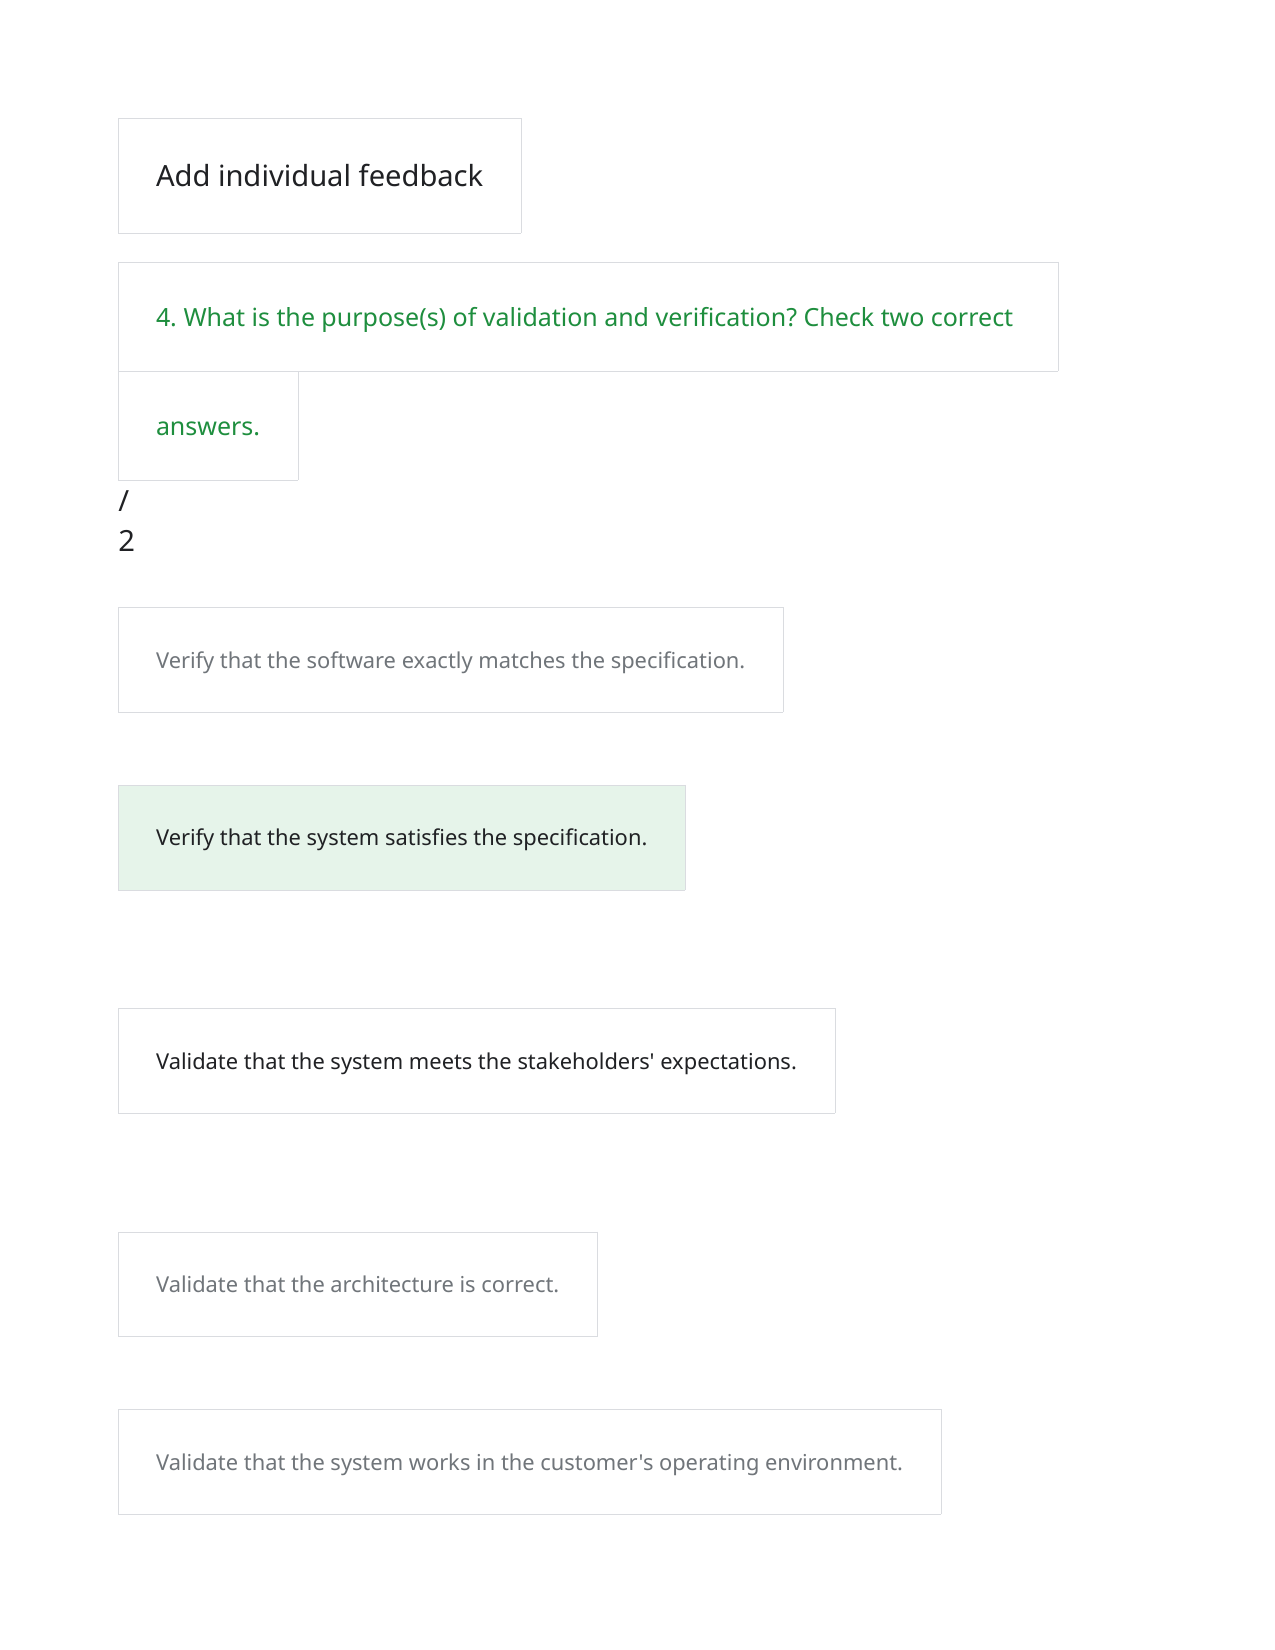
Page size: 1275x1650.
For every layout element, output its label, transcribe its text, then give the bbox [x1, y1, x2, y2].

text / [118, 480, 1157, 520]
text [784, 607, 1157, 712]
text [0, 480, 84, 509]
text Validate that the architecture is correct. [119, 1233, 597, 1336]
text Add individual feedback [119, 119, 521, 233]
text [522, 118, 1157, 233]
text [942, 1409, 1157, 1514]
text Validate that the system works in the customer's operating environment. [119, 1410, 941, 1514]
text 4. What is the purpose(s) of validation and verification? Check two correct answers. [119, 262, 1157, 480]
text Validate that the system meets the stakeholders' expectations. [119, 1009, 835, 1113]
text [686, 785, 1157, 890]
text 2 [118, 520, 1157, 560]
text Verify that the software exactly matches the specification. [119, 608, 783, 712]
text [598, 1232, 1157, 1337]
text [836, 1008, 1157, 1113]
text Verify that the system satisfies the specification. [119, 786, 685, 890]
